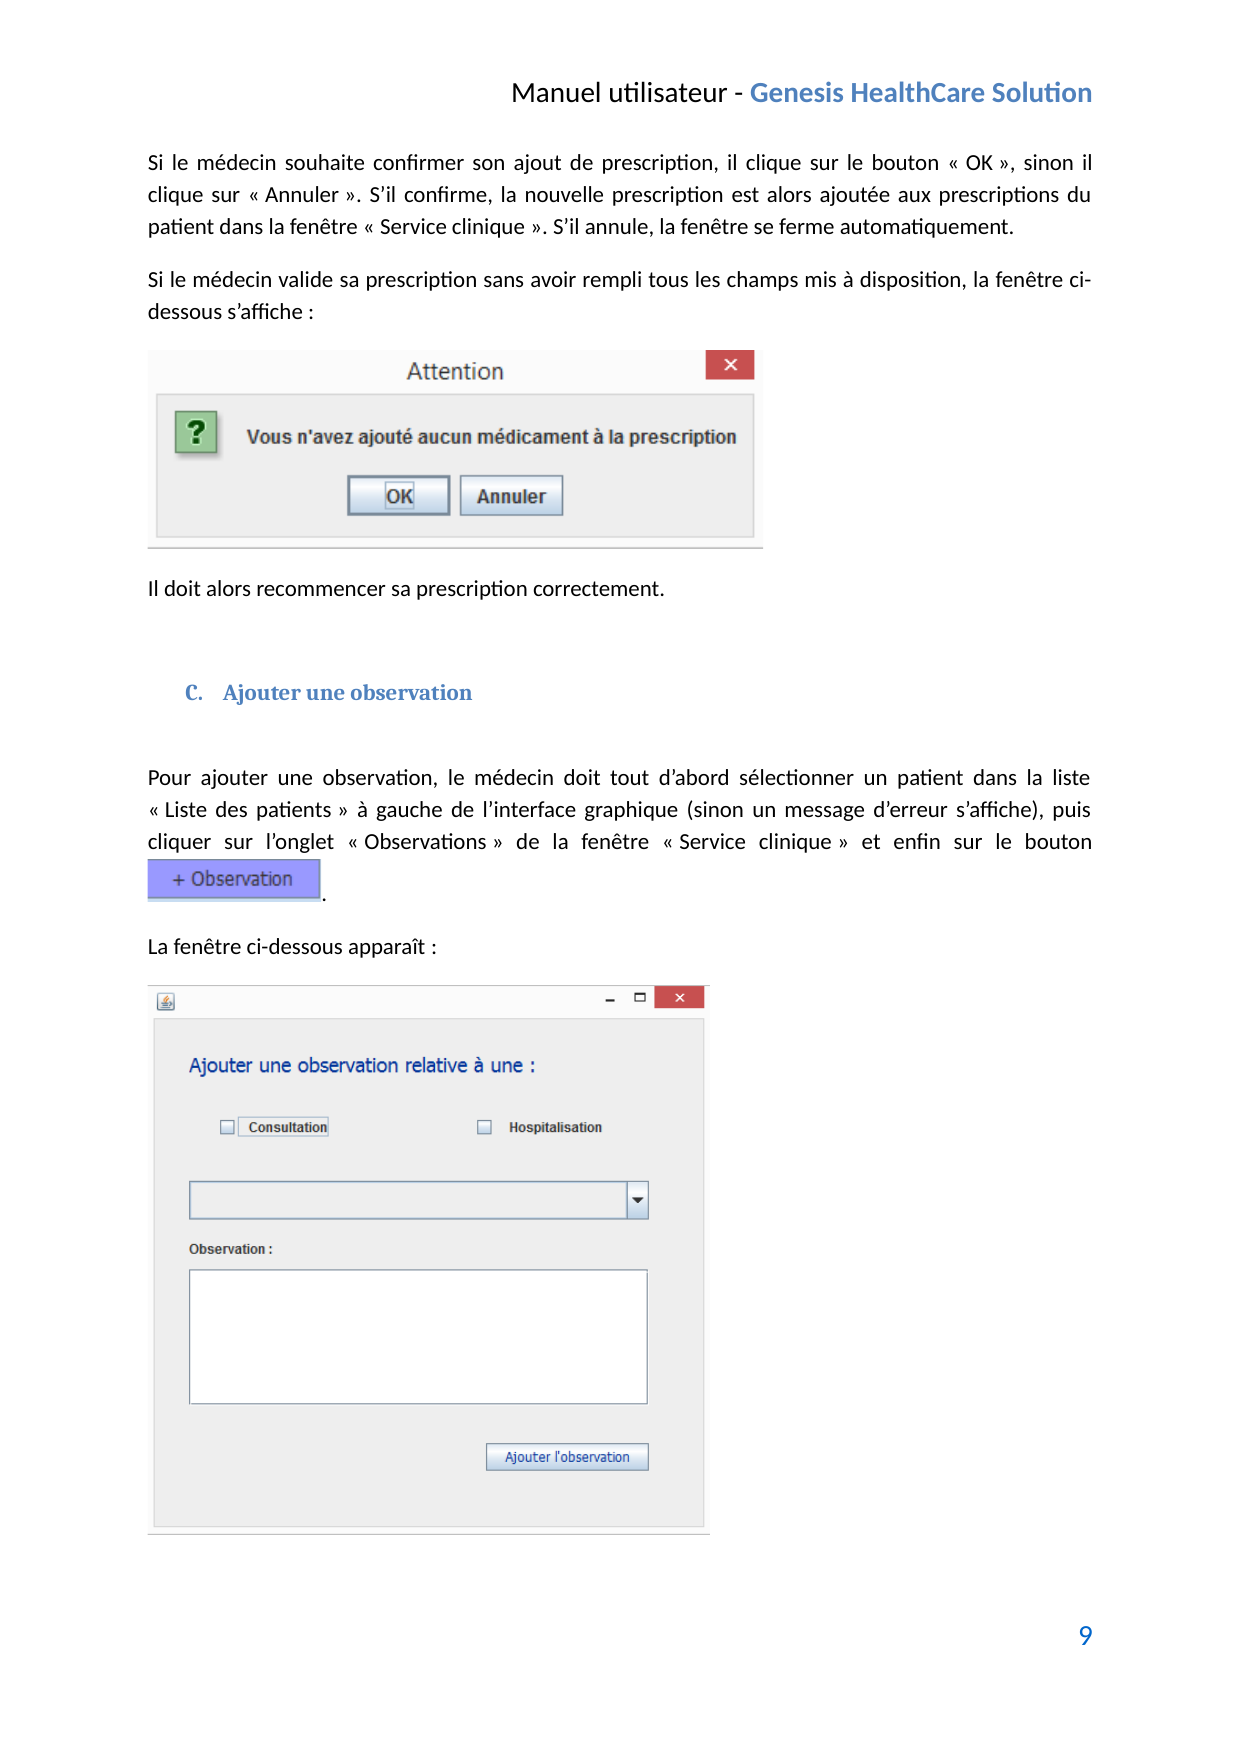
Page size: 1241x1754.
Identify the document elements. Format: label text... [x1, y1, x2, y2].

subtitle Ajouter une observation [185, 680, 1093, 706]
text Pour ajouter une observation, le médecin doit tout d’abord sélectionner un patient dans la liste « Liste des patients » à gauche de l’interface graphique (sinon un message d’erreur s’affiche), puis cliquer sur l’onglet « Observations » de la fenêtre « Service clinique » et enfin sur le bouton . [148, 763, 1093, 907]
text Si le médecin valide sa prescription sans avoir rempli tous les champs mis à disposition, la fenêtre ci-dessous s’affiche : [148, 265, 1093, 325]
picture [147, 350, 764, 549]
text La fenêtre ci-dessous apparaît : [148, 932, 1093, 960]
picture [147, 985, 710, 1535]
picture [147, 859, 322, 902]
text Il doit alors recommencer sa prescription correctement. [148, 574, 1093, 602]
text Si le médecin souhaite confirmer son ajout de prescription, il clique sur le bouton « OK », sinon il clique sur « Annuler ». S’il confirme, la nouvelle prescription est alors ajoutée aux prescriptions du patient dans la fenêtre « Service clinique ». S’il annule, la fenêtre se ferme automatiquement. [148, 148, 1093, 240]
